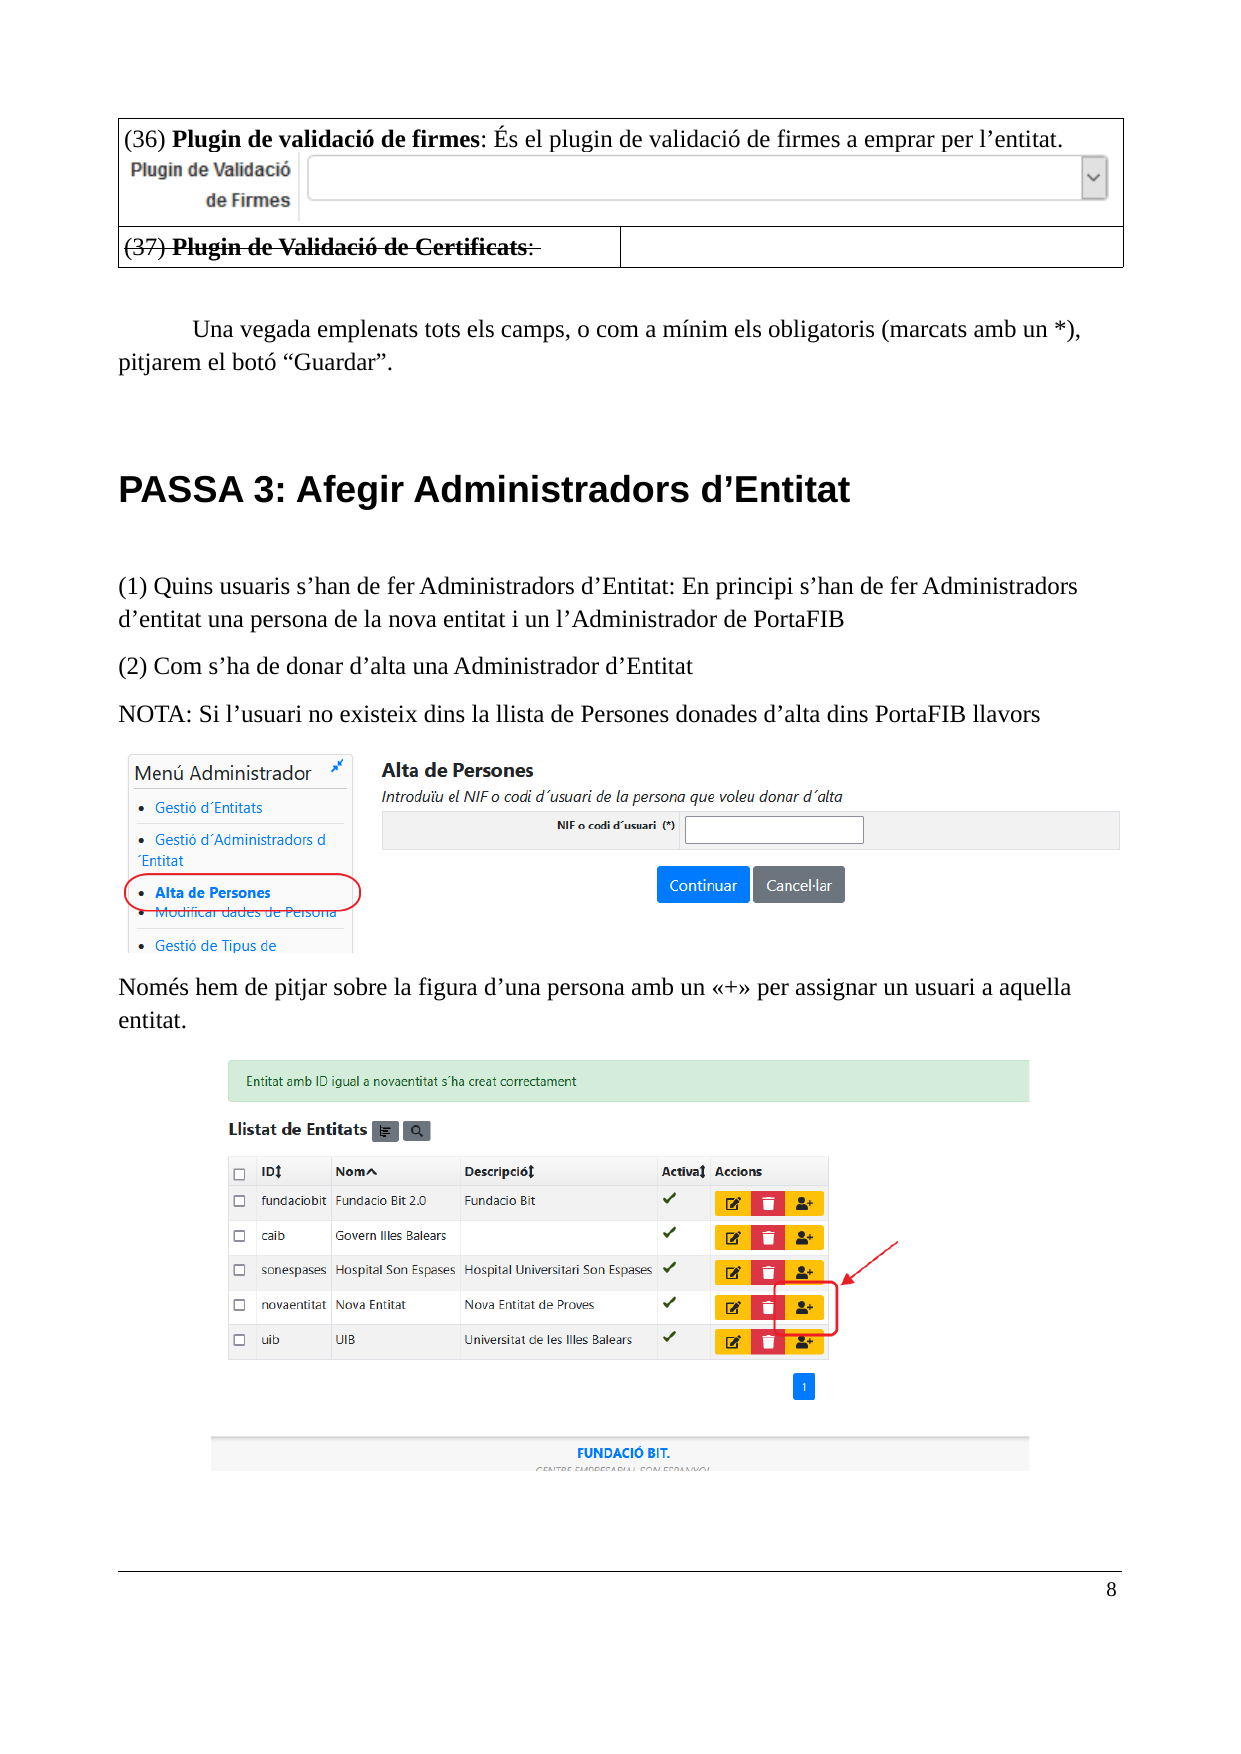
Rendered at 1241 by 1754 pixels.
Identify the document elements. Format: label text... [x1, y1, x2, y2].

table_cell [621, 227, 1123, 267]
picture [123, 152, 1118, 221]
table_cell Plugin de Validació de Certificats: [119, 227, 620, 267]
picture [118, 746, 1123, 953]
subtitle PASSA 3: Afegir Administradors d’Entitat [118, 468, 1122, 511]
picture [211, 1052, 1030, 1471]
text NOTA: Si l’usuari no existeix dins la llista de Persones donades d’alta dins PortaFIB llavors [118, 699, 1122, 728]
text (2) Com s’ha de donar d’alta una Administrador d’Entitat [118, 651, 1122, 680]
text Una vegada emplenats tots els camps, o com a mínim els obligatoris (marcats amb un *), pitjarem el botó “Guardar”. [118, 314, 1122, 376]
text Només hem de pitjar sobre la figura d’una persona amb un «+» per assignar un usuari a aquella entitat. [118, 972, 1122, 1033]
table_cell Plugin de validació de firmes: És el plugin de validació de firmes a emprar per l’entitat. [119, 119, 1123, 226]
text (1) Quins usuaris s’han de fer Administradors d’Entitat: En principi s’han de fer Administradors d’entitat una persona de la nova entitat i un l’Administrador de PortaFIB [118, 571, 1122, 633]
